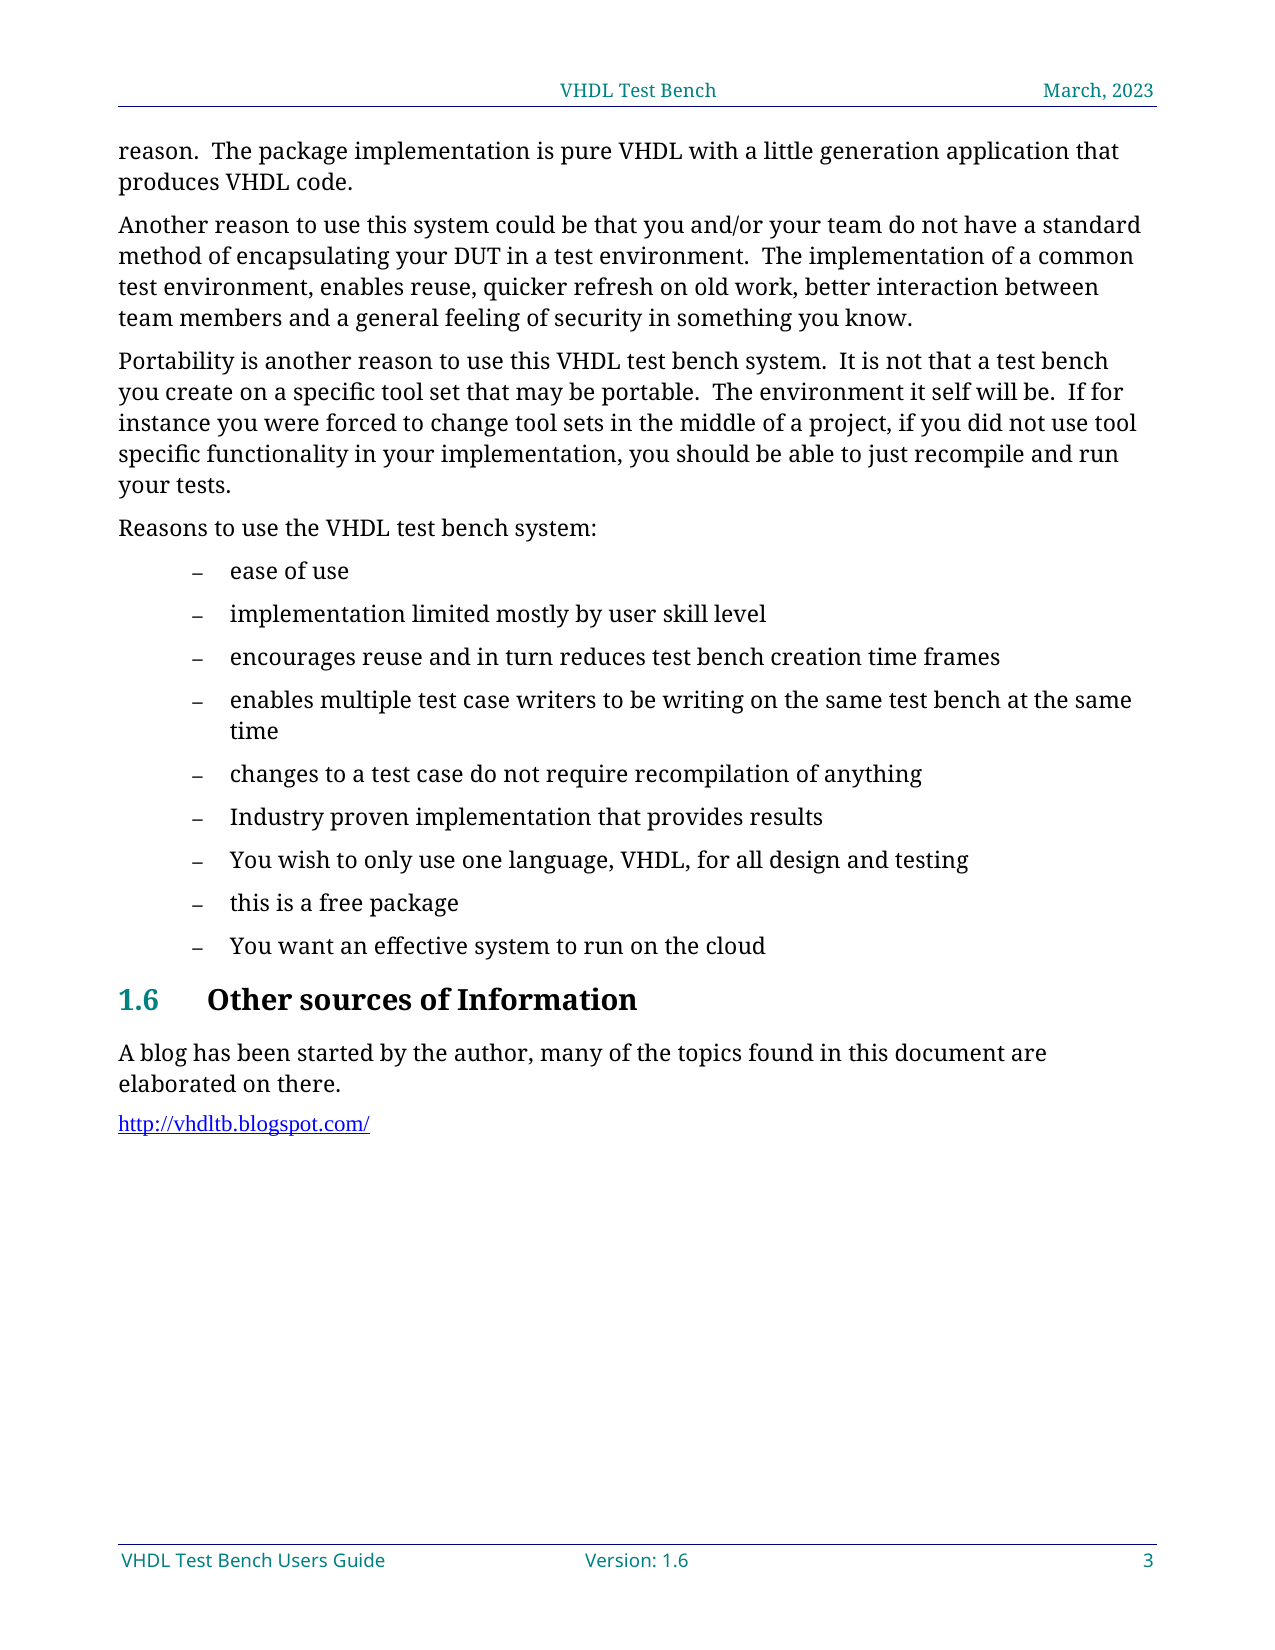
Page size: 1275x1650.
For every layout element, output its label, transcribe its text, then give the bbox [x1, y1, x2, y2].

list encourages reuse and in turn reduces test bench creation time frames [192, 641, 1157, 672]
list implementation limited mostly by user skill level [192, 598, 1157, 629]
list You want an effective system to run on the cloud [192, 930, 1157, 961]
text http://vhdltb.blogspot.com/ [118, 1111, 1157, 1137]
text Reasons to use the VHDL test bench system: [118, 512, 1157, 543]
text A blog has been started by the author, many of the topics found in this document are elaborated on there. [118, 1037, 1157, 1099]
list ease of use [192, 555, 1157, 586]
text reason. The package implementation is pure VHDL with a little generation application that produces VHDL code. [118, 135, 1157, 197]
list changes to a test case do not require recompilation of anything [192, 758, 1157, 789]
list Industry proven implementation that provides results [192, 801, 1157, 832]
text Another reason to use this system could be that you and/or your team do not have a standard method of encapsulating your DUT in a test environment. The implementation of a common test environment, enables reuse, quicker refresh on old work, better interaction between team members and a general feeling of security in something you know. [118, 209, 1157, 333]
text Portability is another reason to use this VHDL test bench system. It is not that a test bench you create on a specific tool set that may be portable. The environment it self will be. If for instance you were forced to change tool sets in the middle of a project, if you did not use tool specific functionality in your implementation, you should be able to just recompile and run your tests. [118, 345, 1157, 501]
list enables multiple test case writers to be writing on the same test bench at the same time [192, 684, 1157, 746]
list this is a free package [192, 887, 1157, 918]
subtitle Other sources of Information [118, 979, 1157, 1019]
list You wish to only use one language, VHDL, for all design and testing [192, 844, 1157, 875]
